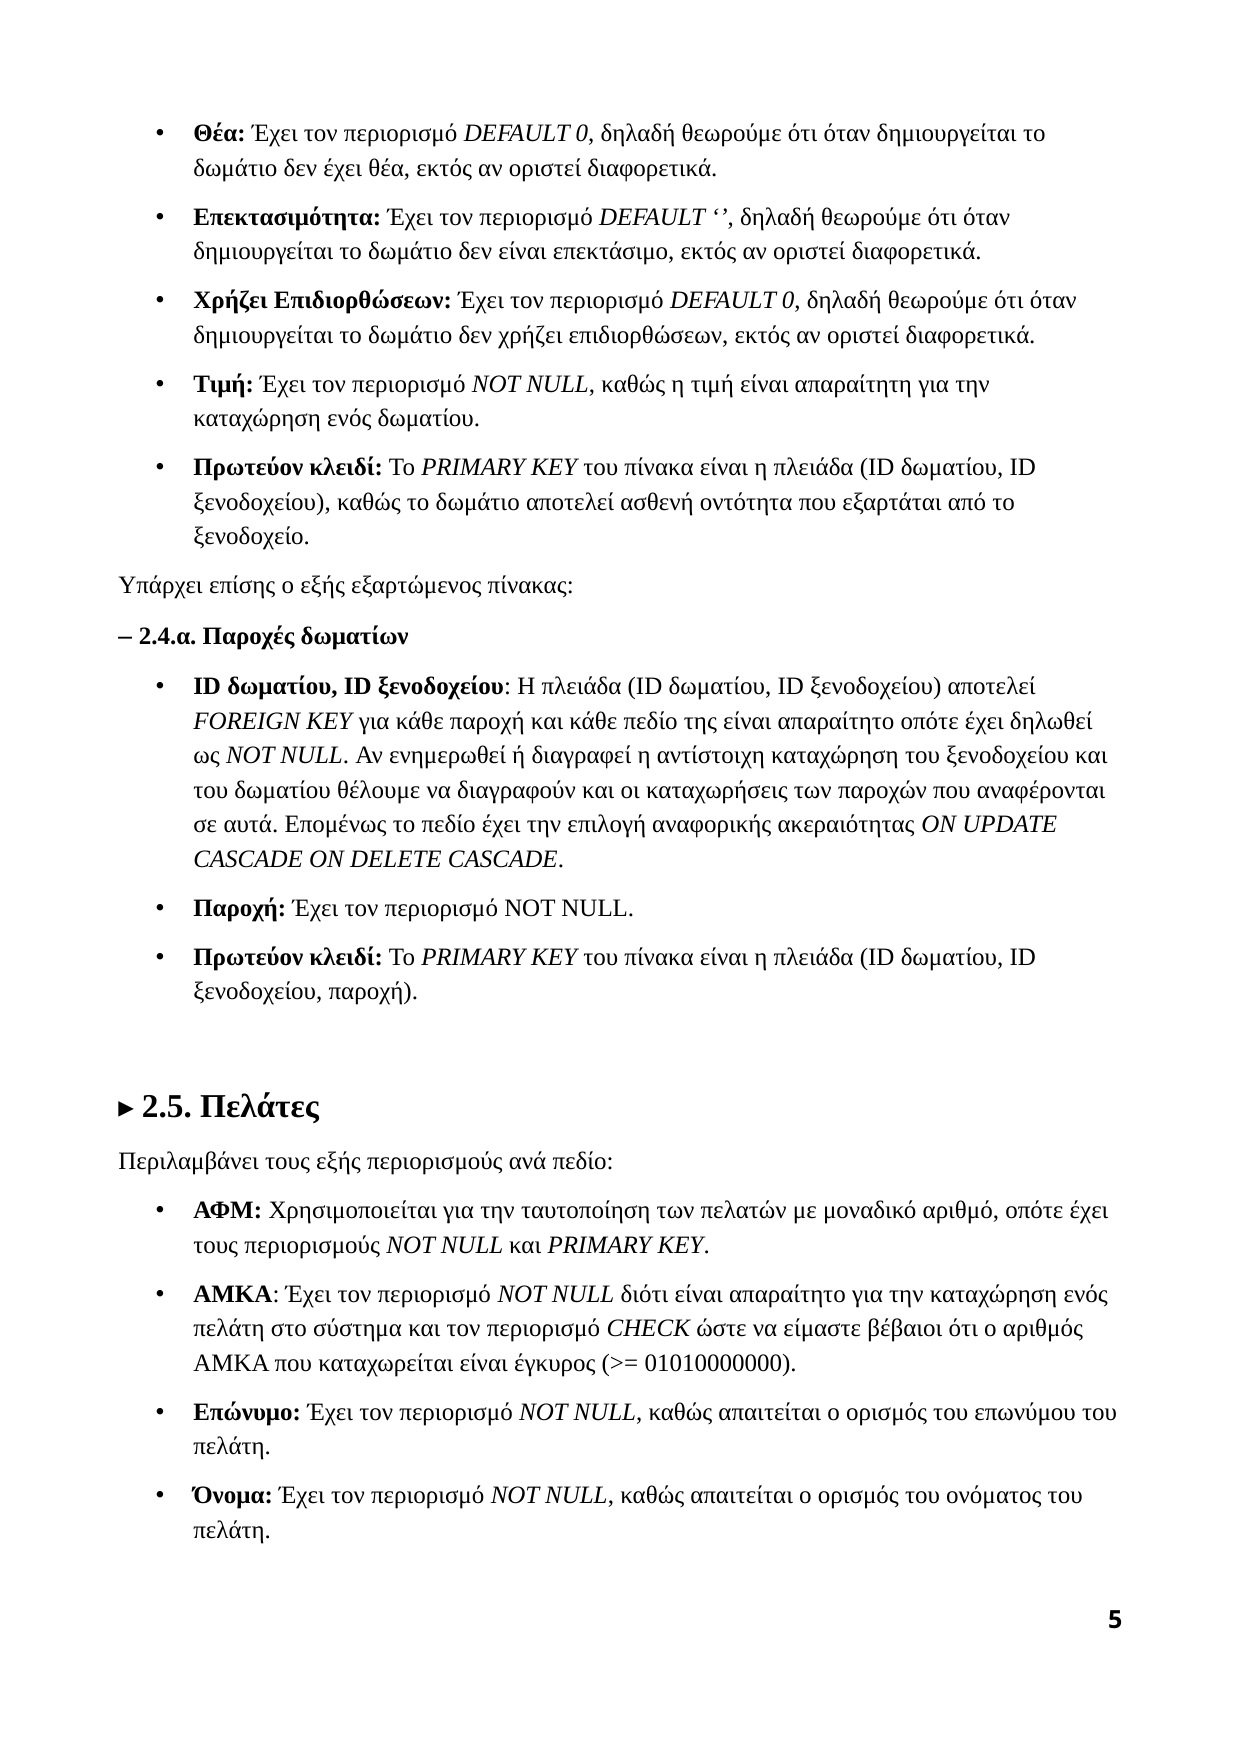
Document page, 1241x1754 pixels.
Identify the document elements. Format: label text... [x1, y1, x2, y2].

list Τιμή: Έχει τον περιορισμό NOT NULL, καθώς η τιμή είναι απαραίτητη για την καταχώρηση ενός δωματίου. [156, 369, 1122, 432]
text ▸ 2.5. Πελάτες [118, 1086, 1122, 1124]
list Επώνυμο: Έχει τον περιορισμό NOT NULL, καθώς απαιτείται ο ορισμός του επωνύμου του πελάτη. [156, 1397, 1122, 1460]
list ID δωματίου, ID ξενοδοχείου: Η πλειάδα (ID δωματίου, ID ξενοδοχείου) αποτελεί FOREIGN KEY για κάθε παροχή και κάθε πεδίο της είναι απαραίτητο οπότε έχει δηλωθεί ως NOT NULL. Αν ενημερωθεί ή διαγραφεί η αντίστοιχη καταχώρηση του ξενοδοχείου και του δωματίου θέλουμε να διαγραφούν και οι καταχωρήσεις των παροχών που αναφέρονται σε αυτά. Επομένως το πεδίο έχει την επιλογή αναφορικής ακεραιότητας ON UPDATE CASCADE ON DELETE CASCADE. [156, 671, 1122, 872]
list Παροχή: Έχει τον περιορισμό NOT NULL. [156, 893, 1122, 921]
list Πρωτεύον κλειδί: Το PRIMARY KEY του πίνακα είναι η πλειάδα (ID δωματίου, ID ξενοδοχείου, παροχή). [156, 942, 1122, 1005]
list Πρωτεύον κλειδί: Το PRIMARY KEY του πίνακα είναι η πλειάδα (ID δωματίου, ID ξενοδοχείου), καθώς το δωμάτιο αποτελεί ασθενή οντότητα που εξαρτάται από το ξενοδοχείο. [156, 452, 1122, 550]
list ΑΦΜ: Χρησιμοποιείται για την ταυτοποίηση των πελατών με μοναδικό αριθμό, οπότε έχει τους περιορισμούς NOT NULL και PRIMARY KEY. [156, 1195, 1122, 1259]
list Χρήζει Επιδιορθώσεων: Έχει τον περιορισμό DEFAULT 0, δηλαδή θεωρούμε ότι όταν δημιουργείται το δωμάτιο δεν χρήζει επιδιορθώσεων, εκτός αν οριστεί διαφορετικά. [156, 285, 1122, 348]
list Θέα: Έχει τον περιορισμό DEFAULT 0, δηλαδή θεωρούμε ότι όταν δημιουργείται το δωμάτιο δεν έχει θέα, εκτός αν οριστεί διαφορετικά. [156, 118, 1122, 181]
text – 2.4.α. Παροχές δωματίων [118, 619, 1122, 651]
list Επεκτασιμότητα: Έχει τον περιορισμό DEFAULT ‘’, δηλαδή θεωρούμε ότι όταν δημιουργείται το δωμάτιο δεν είναι επεκτάσιμο, εκτός αν οριστεί διαφορετικά. [156, 202, 1122, 265]
list ΑΜΚΑ: Έχει τον περιορισμό NOT NULL διότι είναι απαραίτητο για την καταχώρηση ενός πελάτη στο σύστημα και τον περιορισμό CHECK ώστε να είμαστε βέβαιοι ότι ο αριθμός ΑΜΚΑ που καταχωρείται είναι έγκυρος (>= 01010000000). [156, 1279, 1122, 1377]
text Περιλαμβάνει τους εξής περιορισμούς ανά πεδίο: [118, 1146, 1122, 1175]
text Υπάρχει επίσης ο εξής εξαρτώμενος πίνακας: [118, 570, 1122, 599]
list Όνομα: Έχει τον περιορισμό NOT NULL, καθώς απαιτείται ο ορισμός του ονόματος του πελάτη. [156, 1481, 1122, 1544]
